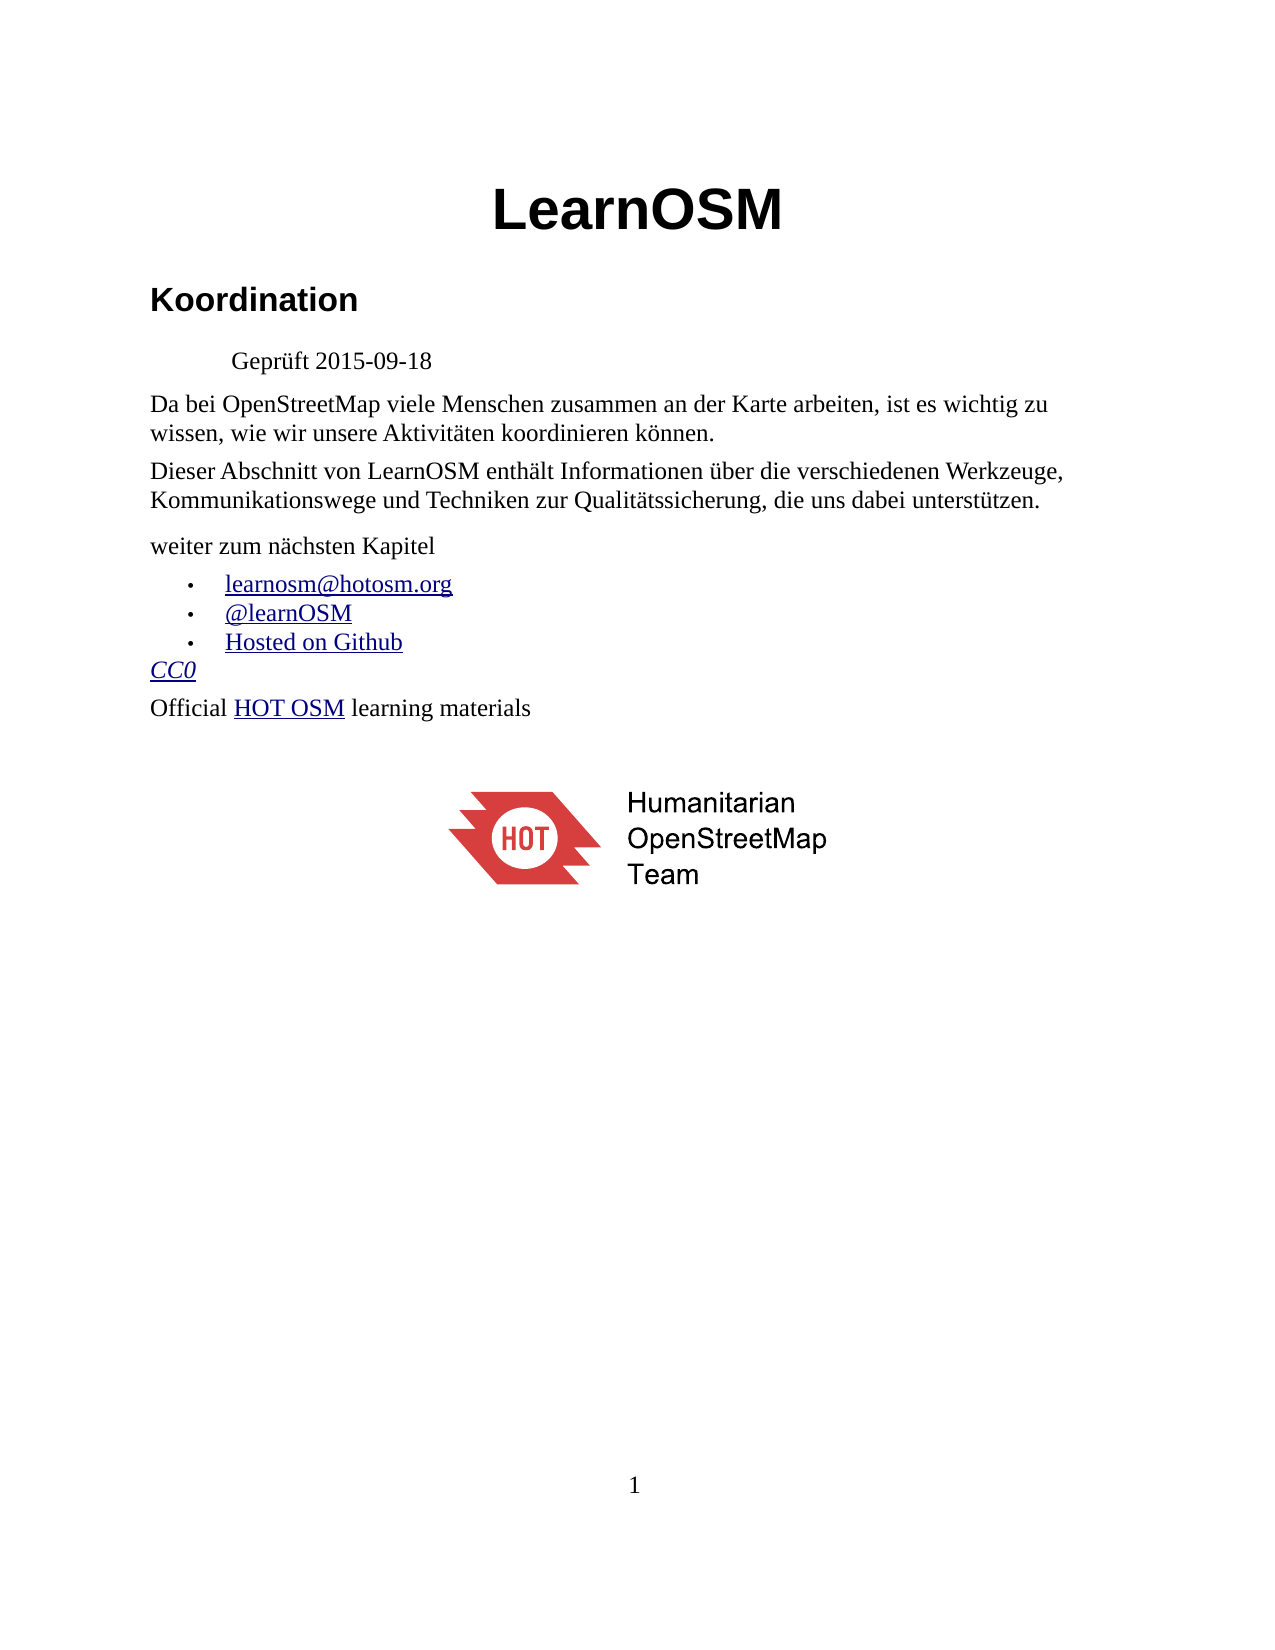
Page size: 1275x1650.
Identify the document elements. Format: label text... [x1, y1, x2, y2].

list @learnOSM [187, 598, 1125, 627]
text CC0 [150, 655, 1125, 684]
text weiter zum nächsten Kapitel [150, 531, 1125, 560]
text Da bei OpenStreetMap viele Menschen zusammen an der Karte arbeiten, ist es wichtig zu wissen, wie wir unsere Aktivitäten koordinieren können. [150, 389, 1125, 447]
title LearnOSM [150, 175, 1125, 242]
text Geprüft 2015-09-18 [225, 346, 1125, 374]
subtitle Koordination [150, 279, 1125, 318]
list Hosted on Github [187, 627, 1125, 655]
list learnosm@hotosm.org [187, 569, 1125, 598]
text Official HOT OSM learning materials [150, 693, 1125, 722]
text Dieser Abschnitt von LearnOSM enthält Informationen über die verschiedenen Werkzeuge, Kommunikationswege und Techniken zur Qualitätssicherung, die uns dabei unterstützen. [150, 456, 1125, 513]
